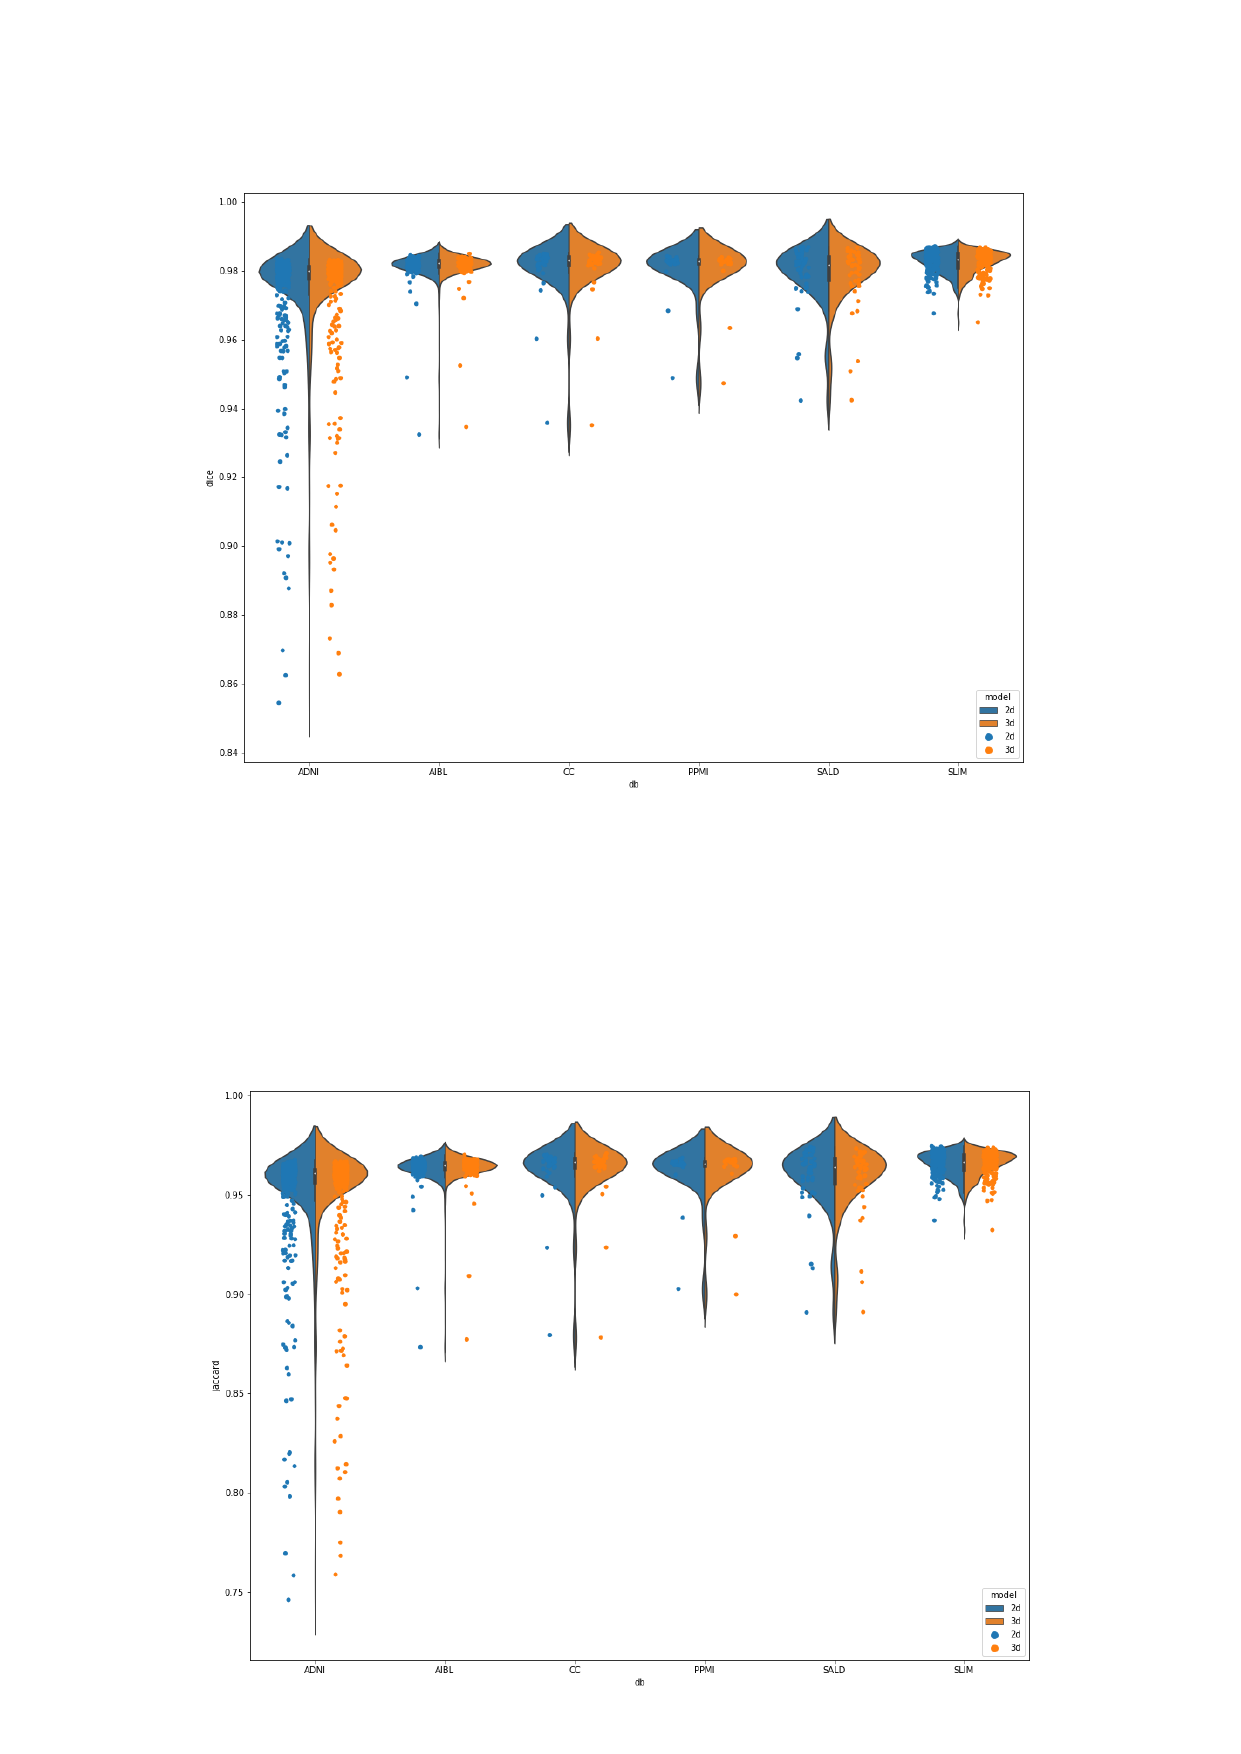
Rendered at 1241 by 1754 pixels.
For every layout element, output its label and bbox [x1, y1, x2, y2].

picture [124, 1001, 1129, 1754]
picture [118, 102, 1123, 856]
